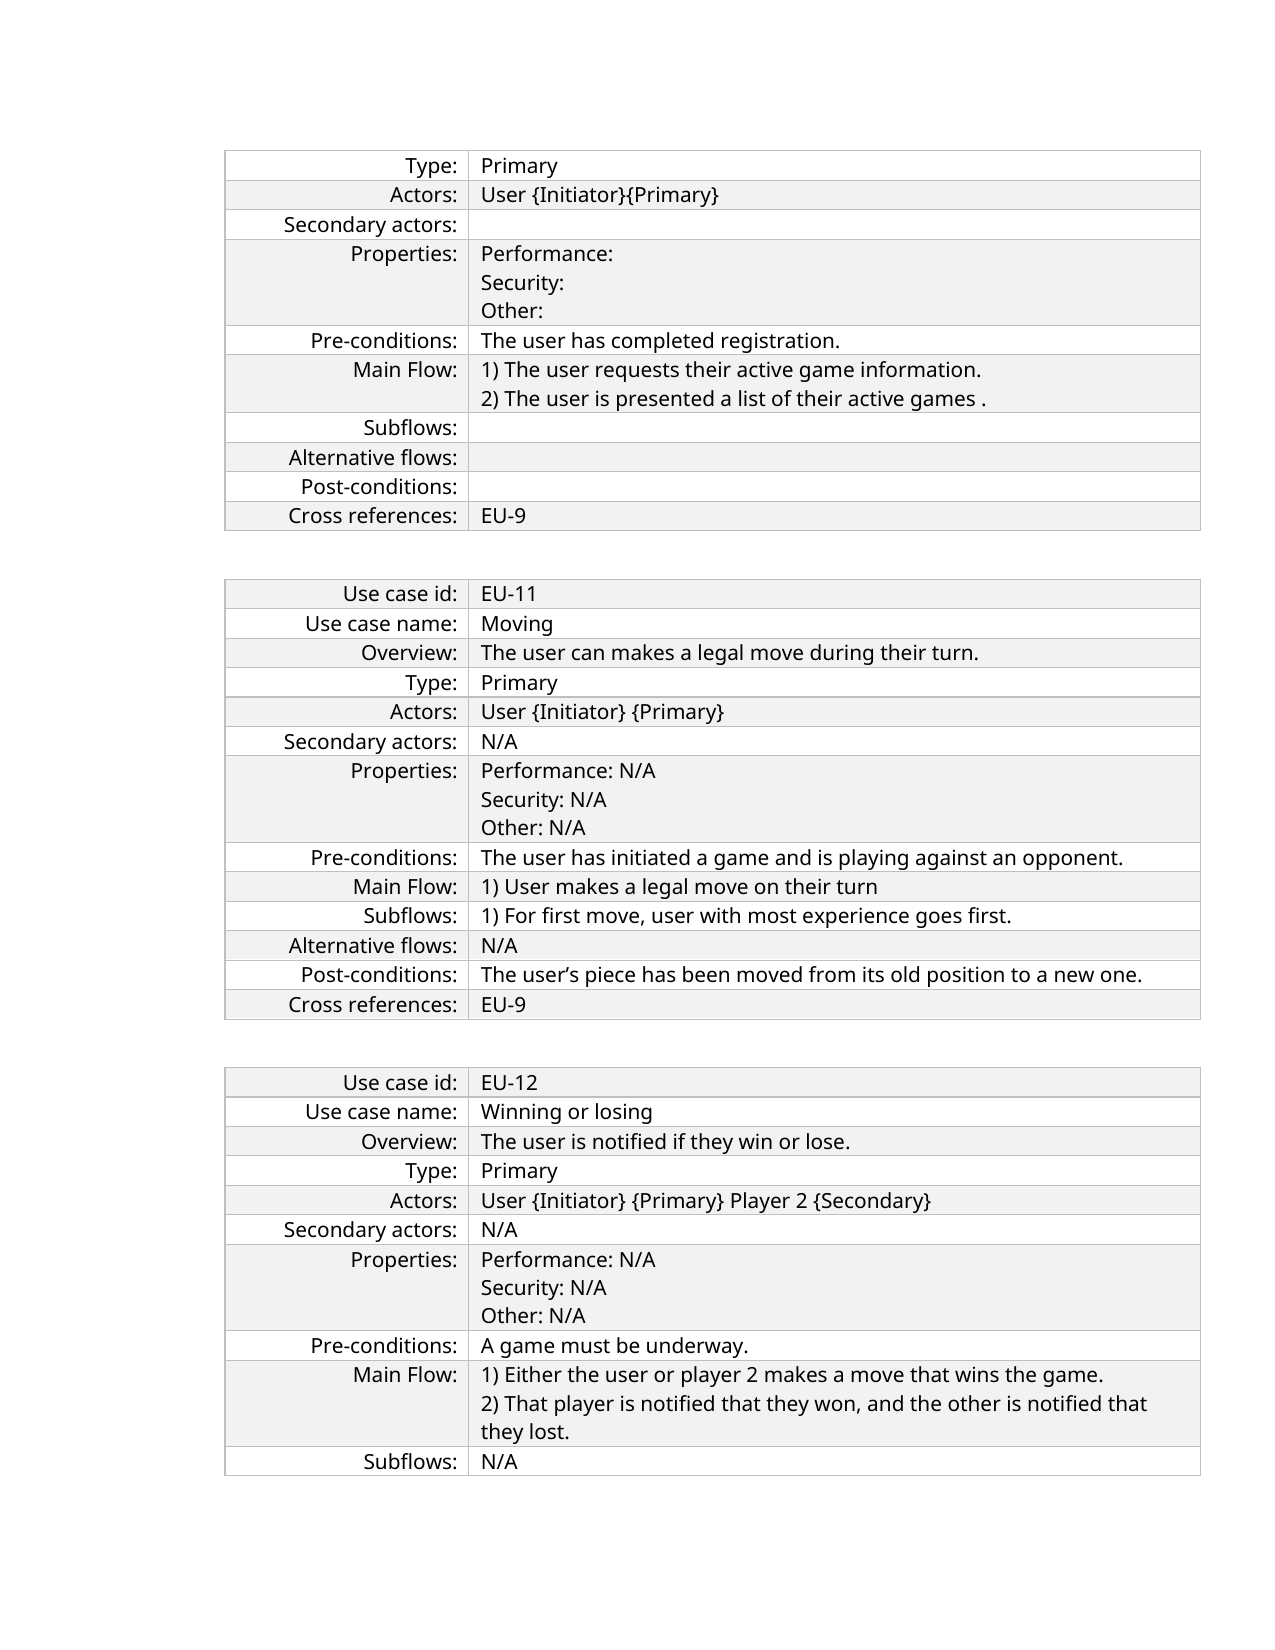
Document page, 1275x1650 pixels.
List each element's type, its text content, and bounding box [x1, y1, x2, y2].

table_cell Main Flow: [226, 355, 468, 412]
table_cell Subflows: [226, 902, 468, 930]
table_header Use case id: [226, 580, 468, 608]
table_cell Main Flow: [226, 1361, 468, 1446]
table_cell [469, 210, 1200, 238]
table_cell N/A [469, 1215, 1200, 1244]
table_cell Type: [226, 668, 468, 696]
table_cell 1) For first move, user with most experience goes first. [469, 902, 1200, 930]
table_cell Use case name: [226, 1098, 468, 1126]
table_cell Performance: Security: Other: [469, 240, 1200, 325]
table_cell Properties: [226, 756, 468, 842]
table_cell Post-conditions: [226, 472, 468, 501]
table_cell Moving [469, 609, 1200, 637]
table_cell User {Initiator} {Primary} [469, 698, 1200, 726]
table_cell Alternative flows: [226, 931, 468, 959]
table_cell Subflows: [226, 1447, 468, 1475]
table_cell Pre-conditions: [226, 1331, 468, 1359]
table_cell N/A [469, 727, 1200, 755]
table_cell 1) Either the user or player 2 makes a move that wins the game. 2) That player is notified that they won, and the other is notified that they lost. [469, 1361, 1200, 1446]
table_cell Cross references: [226, 990, 468, 1018]
table_cell Primary [469, 1156, 1200, 1185]
table_cell The user can makes a legal move during their turn. [469, 639, 1200, 667]
table_cell The user’s piece has been moved from its old position to a new one. [469, 961, 1200, 989]
table_cell 1) User makes a legal move on their turn [469, 872, 1200, 901]
table_cell A game must be underway. [469, 1331, 1200, 1359]
table_cell Performance: N/A Security: N/A Other: N/A [469, 1245, 1200, 1330]
table_cell [469, 413, 1200, 442]
table_cell EU-9 [469, 502, 1200, 530]
table_cell Actors: [226, 1186, 468, 1214]
table_header EU-11 [469, 580, 1200, 608]
table_cell User {Initiator}{Primary} [469, 181, 1200, 209]
table_cell N/A [469, 931, 1200, 959]
table_cell N/A [469, 1447, 1200, 1475]
table_cell Alternative flows: [226, 443, 468, 471]
table_cell Primary [469, 668, 1200, 696]
table_cell Use case name: [226, 609, 468, 637]
table_cell Performance: N/A Security: N/A Other: N/A [469, 756, 1200, 842]
table_cell Type: [226, 151, 468, 179]
table_cell Pre-conditions: [226, 326, 468, 354]
table_cell Secondary actors: [226, 1215, 468, 1244]
table_cell Main Flow: [226, 872, 468, 901]
table_cell Primary [469, 151, 1200, 179]
table_cell Secondary actors: [226, 210, 468, 238]
table_cell Overview: [226, 639, 468, 667]
table_cell EU-9 [469, 990, 1200, 1018]
table_header EU-12 [469, 1068, 1200, 1096]
table_cell Cross references: [226, 502, 468, 530]
table_cell User {Initiator} {Primary} Player 2 {Secondary} [469, 1186, 1200, 1214]
table_cell 1) The user requests their active game information. 2) The user is presented a list of their active games . [469, 355, 1200, 412]
table_cell Properties: [226, 240, 468, 325]
table_cell Post-conditions: [226, 961, 468, 989]
table_cell [469, 472, 1200, 501]
table_cell Overview: [226, 1127, 468, 1155]
table_cell Winning or losing [469, 1098, 1200, 1126]
table_cell Pre-conditions: [226, 843, 468, 871]
table_header Use case id: [226, 1068, 468, 1096]
table_cell [469, 443, 1200, 471]
table_cell Type: [226, 1156, 468, 1185]
table_cell Actors: [226, 181, 468, 209]
table_cell Properties: [226, 1245, 468, 1330]
table_cell Actors: [226, 698, 468, 726]
table_cell The user has initiated a game and is playing against an opponent. [469, 843, 1200, 871]
table_cell The user is notified if they win or lose. [469, 1127, 1200, 1155]
table_cell Secondary actors: [226, 727, 468, 755]
table_cell Subflows: [226, 413, 468, 442]
table_cell The user has completed registration. [469, 326, 1200, 354]
